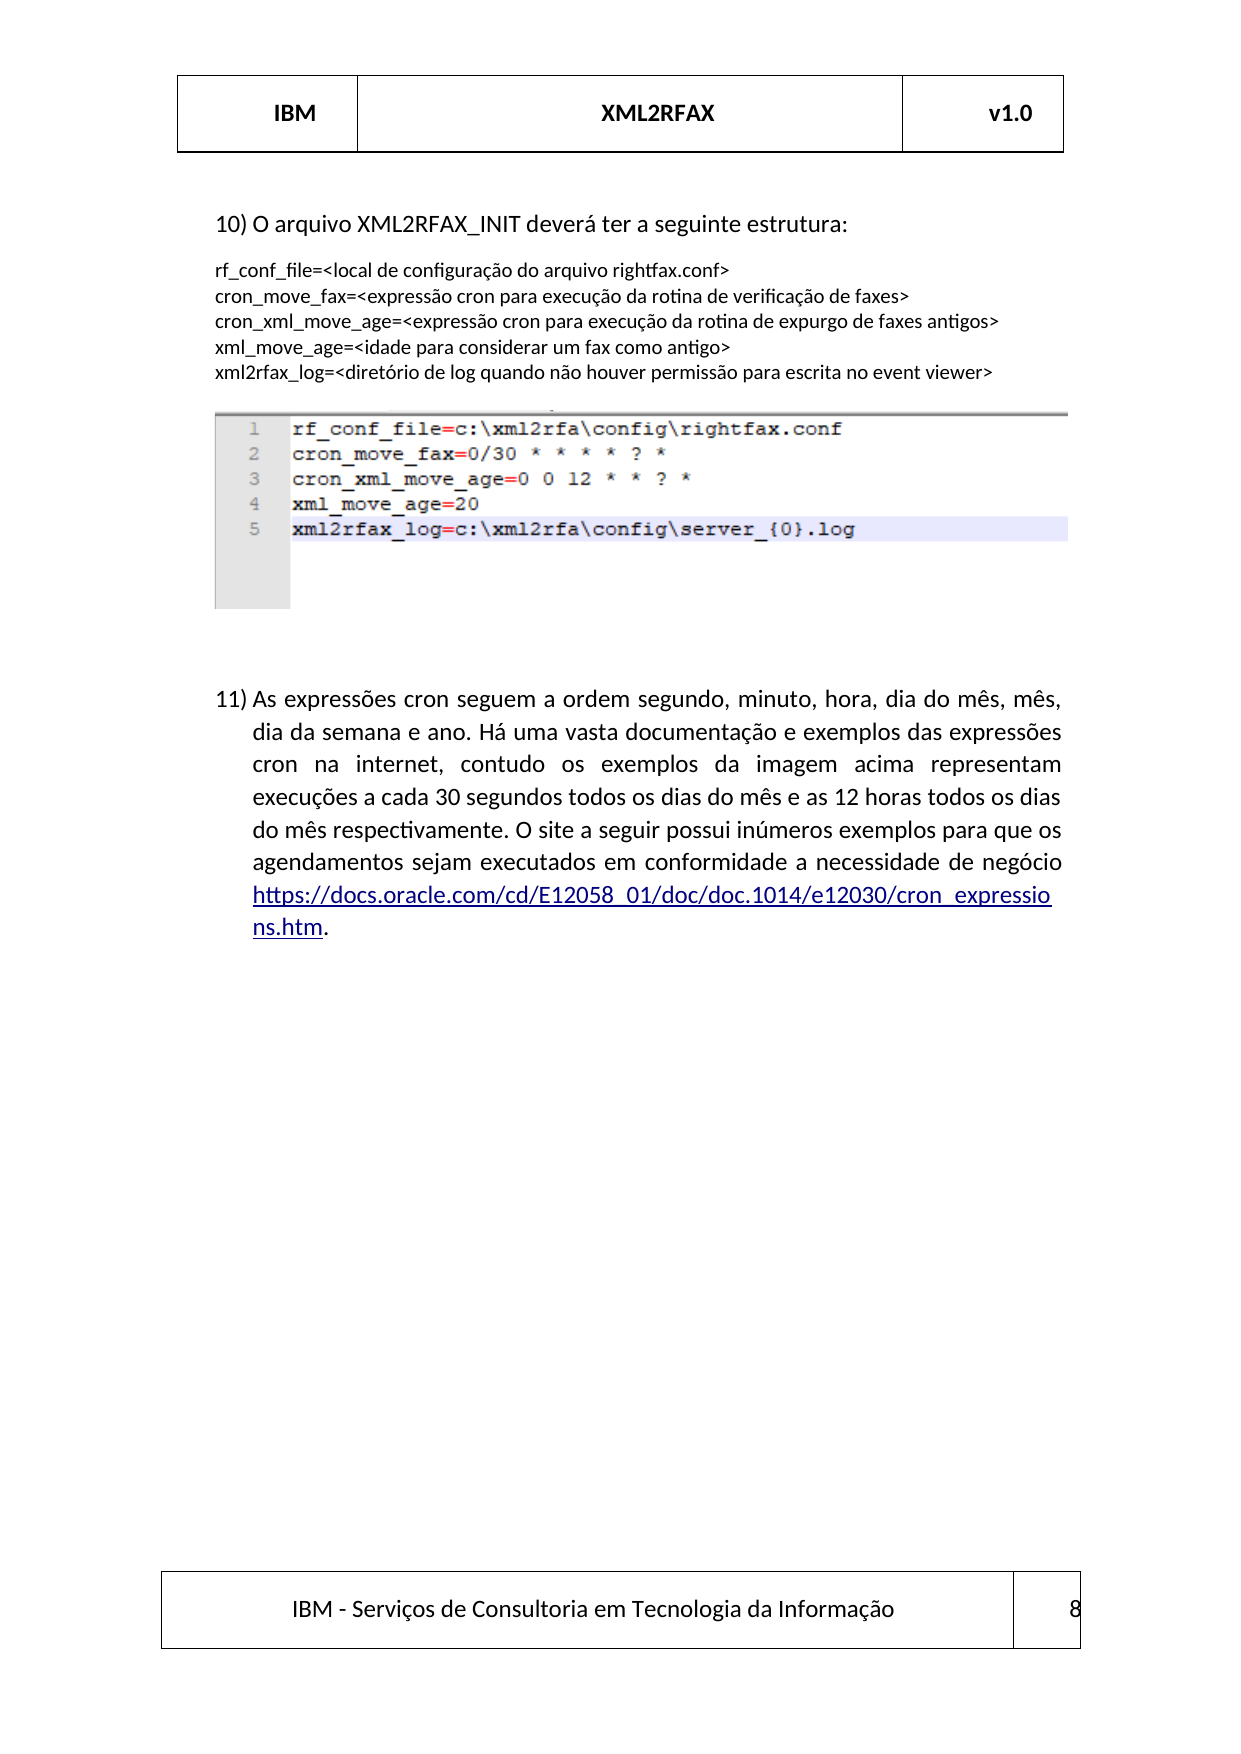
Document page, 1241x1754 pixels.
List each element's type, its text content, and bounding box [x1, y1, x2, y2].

list O arquivo XML2RFAX_INIT deverá ter a seguinte estrutura: [848, 208, 1063, 239]
text rf_conf_file=<local de configuração do arquivo rightfax.conf> [215, 258, 1063, 283]
text xml_move_age=<idade para considerar um fax como antigo> [215, 334, 1063, 359]
text cron_xml_move_age=<expressão cron para execução da rotina de expurgo de faxes antigos> [215, 308, 1063, 334]
text xml2rfax_log=<diretório de log quando não houver permissão para escrita no event viewer> [215, 359, 1063, 385]
list As expressões cron seguem a ordem segundo, minuto, hora, dia do mês, mês, dia da semana e ano. Há uma vasta documentação e exemplos das expressões cron na internet, contudo os exemplos da imagem acima representam execuções a cada 30 segundos todos os dias do mês e as 12 horas todos os dias do mês respectivamente. O site a seguir possui inúmeros exemplos para que os agendamentos sejam executados em conformidade a necessidade de negócio https://docs.oracle.com/cd/E12058_01/doc/doc.1014/e12030/cron_expressions.htm. [215, 714, 1063, 942]
text cron_move_fax=<expressão cron para execução da rotina de verificação de faxes> [215, 283, 1063, 308]
